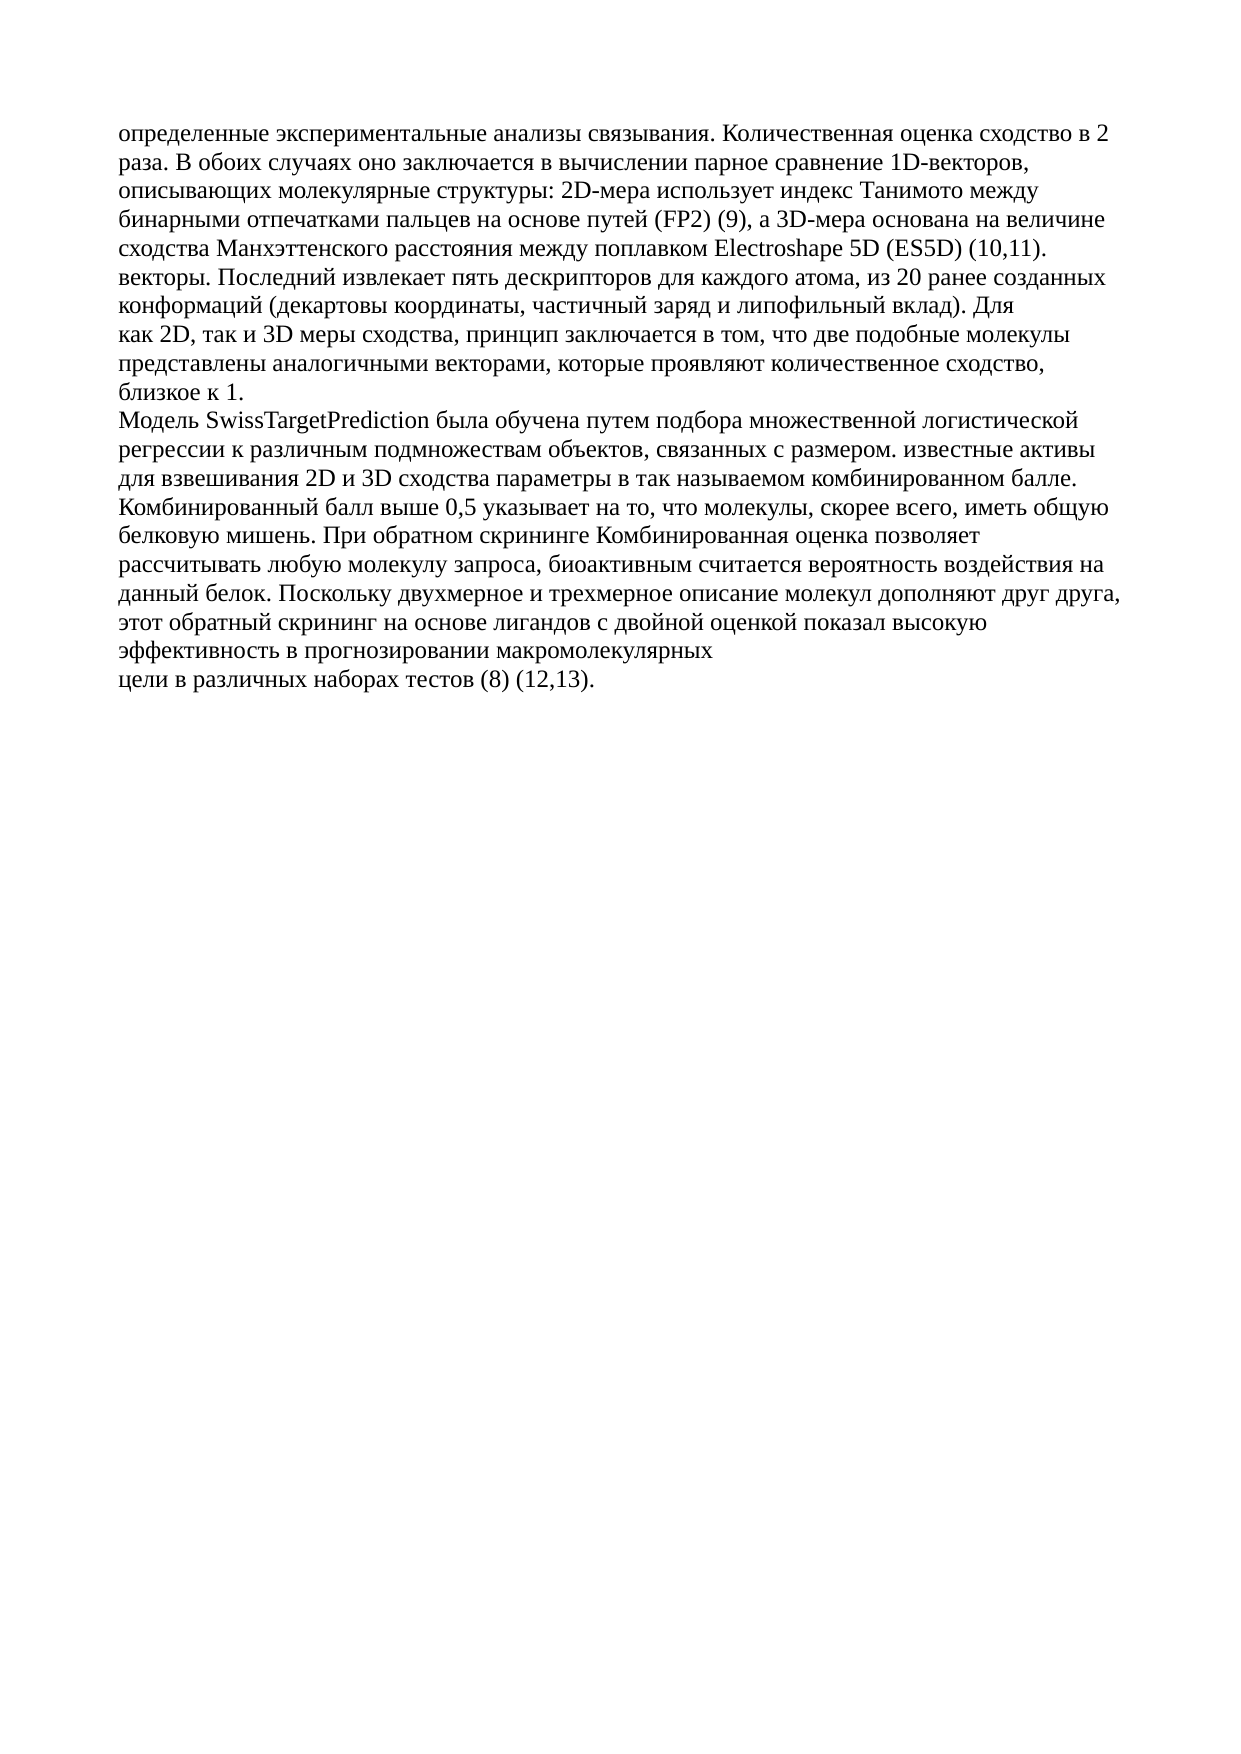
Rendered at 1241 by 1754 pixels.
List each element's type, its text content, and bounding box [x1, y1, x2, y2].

text как 2D, так и 3D меры сходства, принцип заключается в том, что две подобные молекулы представлены аналогичными векторами, которые проявляют количественное сходство, близкое к 1. [118, 319, 1122, 406]
text определенные экспериментальные анализы связывания. Количественная оценка сходство в 2 раза. В обоих случаях оно заключается в вычислении парное сравнение 1D-векторов, описывающих молекулярные структуры: 2D-мера использует индекс Танимото между бинарными отпечатками пальцев на основе путей (FP2) (9), а 3D-мера основана на величине сходства Манхэттенского расстояния между поплавком Electroshape 5D (ES5D) (10,11). [118, 118, 1122, 262]
text Модель SwissTargetPrediction была обучена путем подбора множественной логистической регрессии к различным подмножествам объектов, связанных с размером. известные активы для взвешивания 2D и 3D сходства параметры в так называемом комбинированном балле. Комбинированный балл выше 0,5 указывает на то, что молекулы, скорее всего, иметь общую белковую мишень. При обратном скрининге Комбинированная оценка позволяет рассчитывать любую молекулу запроса, биоактивным считается вероятность воздействия на данный белок. Поскольку двухмерное и трехмерное описание молекул дополняют друг друга, этот обратный скрининг на основе лигандов с двойной оценкой показал высокую эффективность в прогнозировании макромолекулярных [118, 406, 1122, 664]
text цели в различных наборах тестов (8) (12,13). [118, 664, 1122, 693]
text векторы. Последний извлекает пять дескрипторов для каждого атома, из 20 ранее созданных конформаций (декартовы координаты, частичный заряд и липофильный вклад). Для [118, 262, 1122, 319]
